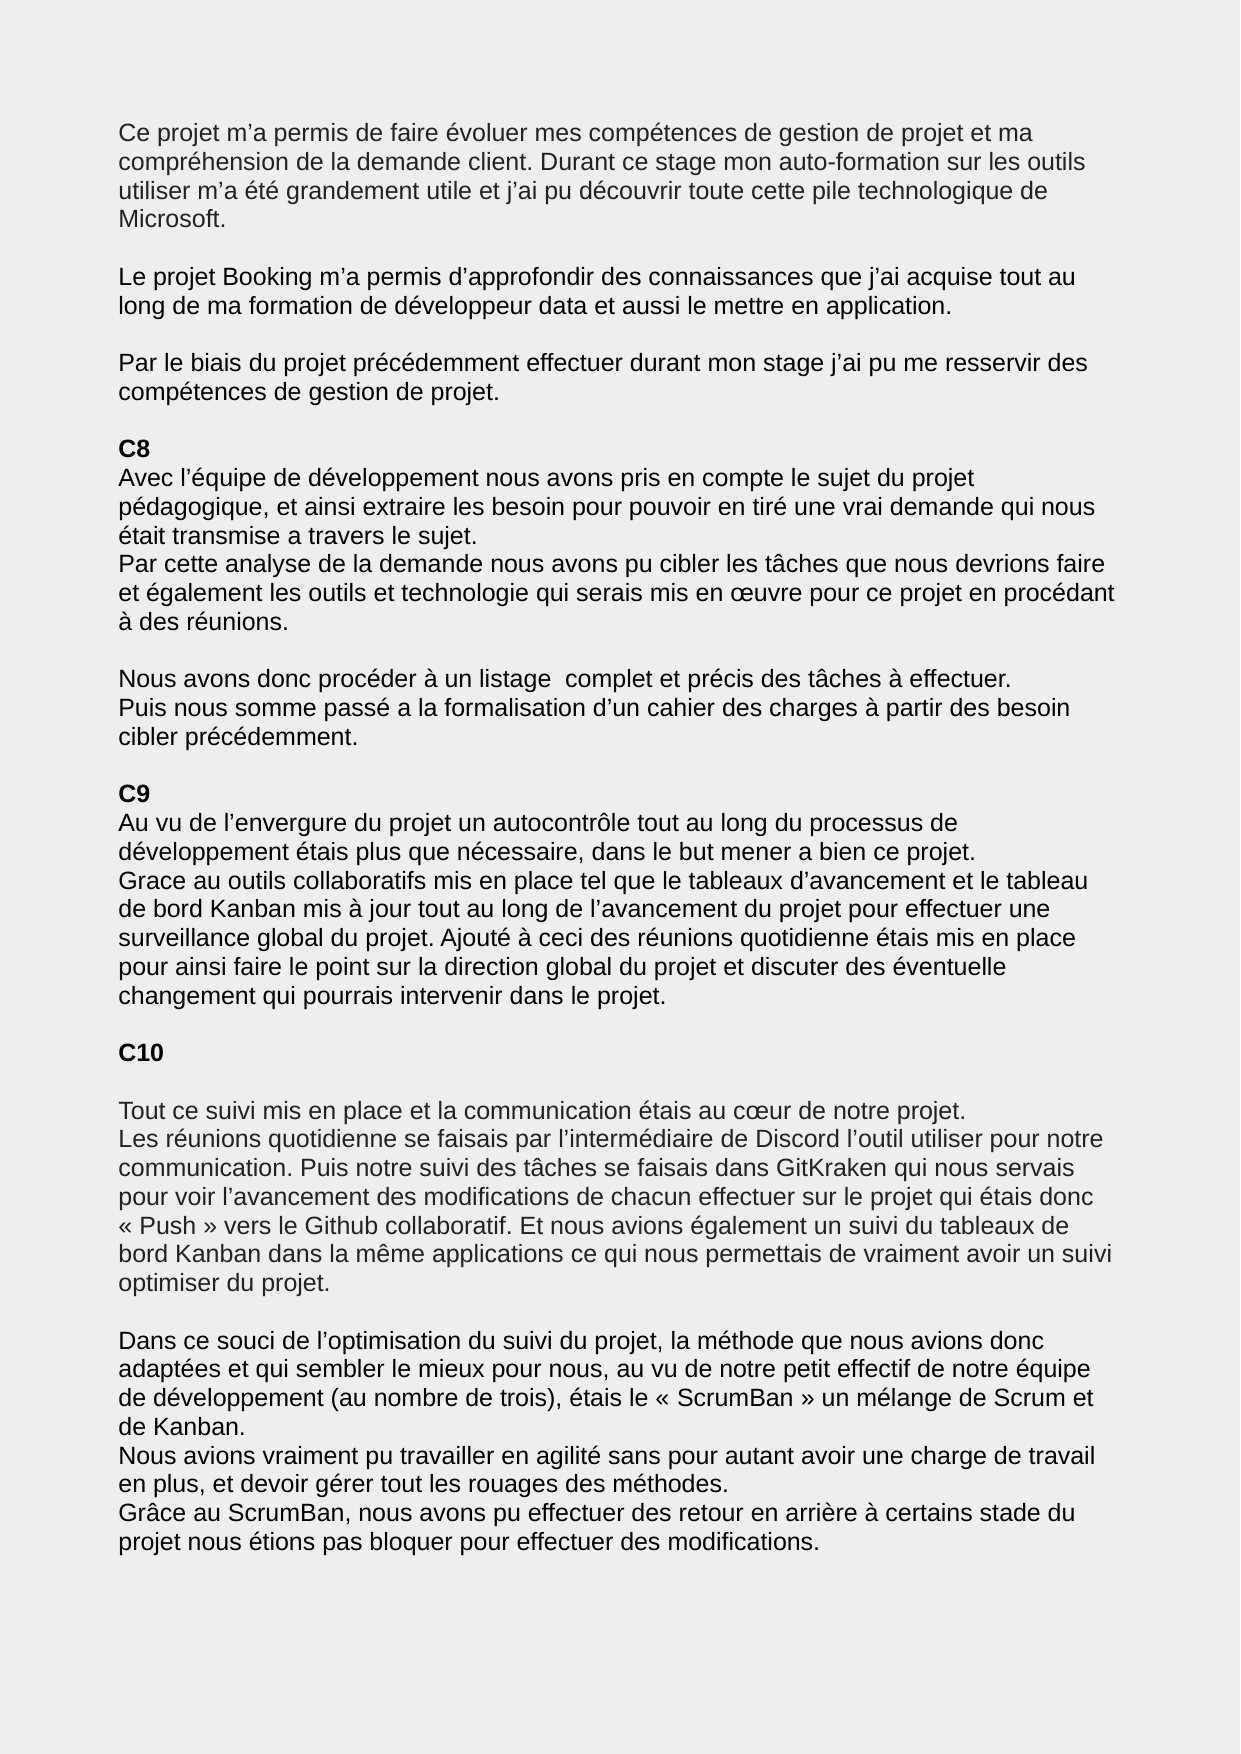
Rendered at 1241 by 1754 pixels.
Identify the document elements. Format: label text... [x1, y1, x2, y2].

text Nous avions vraiment pu travailler en agilité sans pour autant avoir une charge de travail en plus, et devoir gérer tout les rouages des méthodes. [118, 1441, 1122, 1498]
text Avec l’équipe de développement nous avons pris en compte le sujet du projet pédagogique, et ainsi extraire les besoin pour pouvoir en tiré une vrai demande qui nous était transmise a travers le sujet. [118, 463, 1122, 549]
text Par cette analyse de la demande nous avons pu cibler les tâches que nous devrions faire et également les outils et technologie qui serais mis en œuvre pour ce projet en procédant [118, 549, 1122, 607]
text Nous avons donc procéder à un listage complet et précis des tâches à effectuer. [118, 664, 1122, 693]
text Puis nous somme passé a la formalisation d’un cahier des charges à partir des besoin cibler précédemment. [118, 693, 1122, 751]
text Les réunions quotidienne se faisais par l’intermédiaire de Discord l’outil utiliser pour notre communication. Puis notre suivi des tâches se faisais dans GitKraken qui nous servais pour voir l’avancement des modifications de chacun effectuer sur le projet qui étais donc « Push » vers le Github collaboratif. Et nous avions également un suivi du tableaux de bord Kanban dans la même applications ce qui nous permettais de vraiment avoir un suivi optimiser du projet. [118, 1124, 1122, 1297]
text C8 [118, 434, 1122, 463]
text Ce projet m’a permis de faire évoluer mes compétences de gestion de projet et ma compréhension de la demande client. Durant ce stage mon auto-formation sur les outils utiliser m’a été grandement utile et j’ai pu découvrir toute cette pile technologique de Microsoft. [118, 118, 1122, 233]
text Grace au outils collaboratifs mis en place tel que le tableaux d’avancement et le tableau de bord Kanban mis à jour tout au long de l’avancement du projet pour effectuer une surveillance global du projet. Ajouté à ceci des réunions quotidienne étais mis en place pour ainsi faire le point sur la direction global du projet et discuter des éventuelle changement qui pourrais intervenir dans le projet. [118, 866, 1122, 1009]
text Par le biais du projet précédemment effectuer durant mon stage j’ai pu me resservir des compétences de gestion de projet. [118, 348, 1122, 406]
text Grâce au ScrumBan, nous avons pu effectuer des retour en arrière à certains stade du projet nous étions pas bloquer pour effectuer des modifications. [118, 1498, 1122, 1556]
text Le projet Booking m’a permis d’approfondir des connaissances que j’ai acquise tout au long de ma formation de développeur data et aussi le mettre en application. [118, 262, 1122, 319]
text Au vu de l’envergure du projet un autocontrôle tout au long du processus de développement étais plus que nécessaire, dans le but mener a bien ce projet. [118, 808, 1122, 866]
text Dans ce souci de l’optimisation du suivi du projet, la méthode que nous avions donc adaptées et qui sembler le mieux pour nous, au vu de notre petit effectif de notre équipe de développement (au nombre de trois), étais le « ScrumBan » un mélange de Scrum et de Kanban. [118, 1326, 1122, 1441]
text à des réunions. [118, 607, 1122, 636]
text C10 [118, 1038, 1122, 1067]
text Tout ce suivi mis en place et la communication étais au cœur de notre projet. [118, 1096, 1122, 1124]
text C9 [118, 779, 1122, 808]
